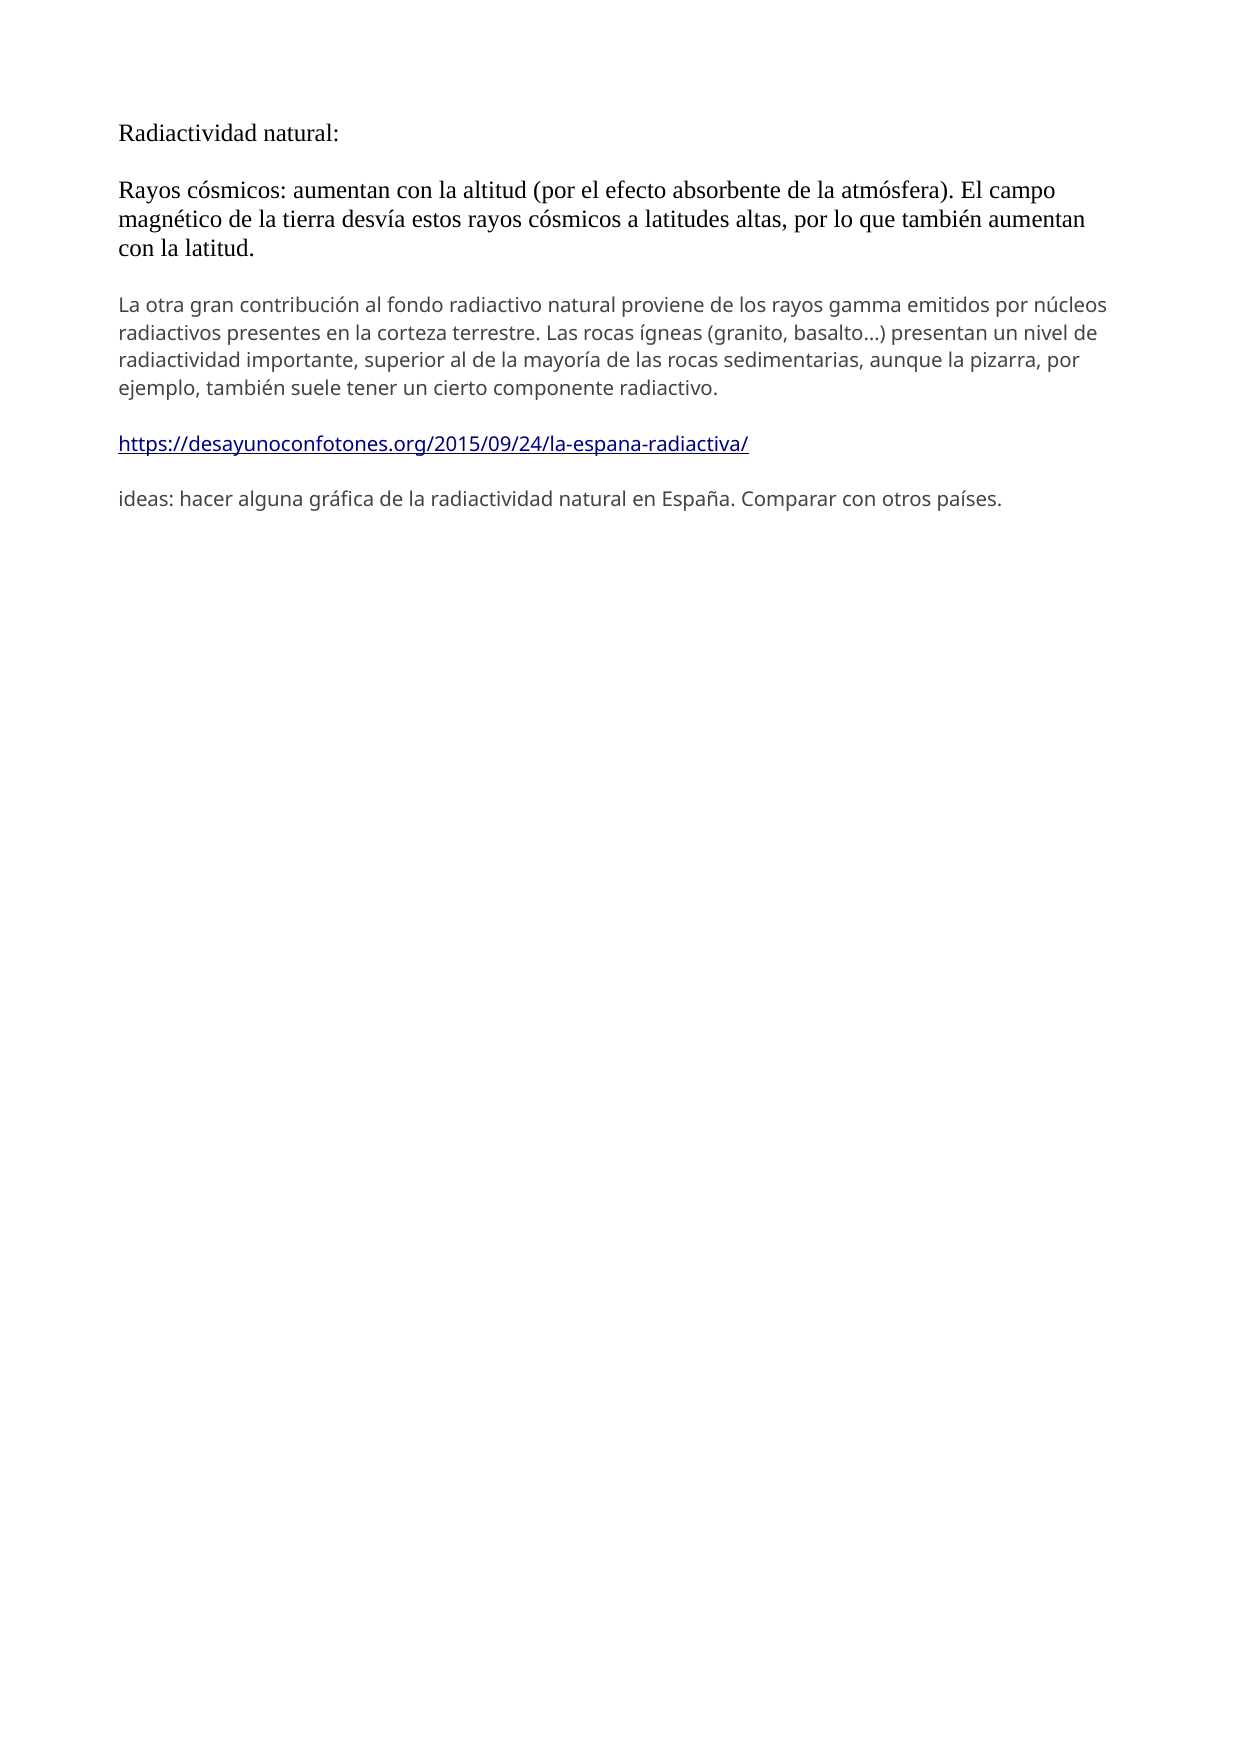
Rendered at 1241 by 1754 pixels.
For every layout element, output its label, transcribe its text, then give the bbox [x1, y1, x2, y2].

text ideas: hacer alguna gráfica de la radiactividad natural en España. Comparar con otros países. [118, 484, 1122, 512]
text Radiactividad natural: [118, 118, 1122, 147]
text La otra gran contribución al fondo radiactivo natural proviene de los rayos gamma emitidos por núcleos radiactivos presentes en la corteza terrestre. Las rocas ígneas (granito, basalto…) presentan un nivel de radiactividad importante, superior al de la mayoría de las rocas sedimentarias, aunque la pizarra, por ejemplo, también suele tener un cierto componente radiactivo. [118, 291, 1122, 401]
text https://desayunoconfotones.org/2015/09/24/la-espana-radiactiva/ [118, 429, 1122, 457]
text Rayos cósmicos: aumentan con la altitud (por el efecto absorbente de la atmósfera). El campo magnético de la tierra desvía estos rayos cósmicos a latitudes altas, por lo que también aumentan con la latitud. [118, 176, 1122, 262]
